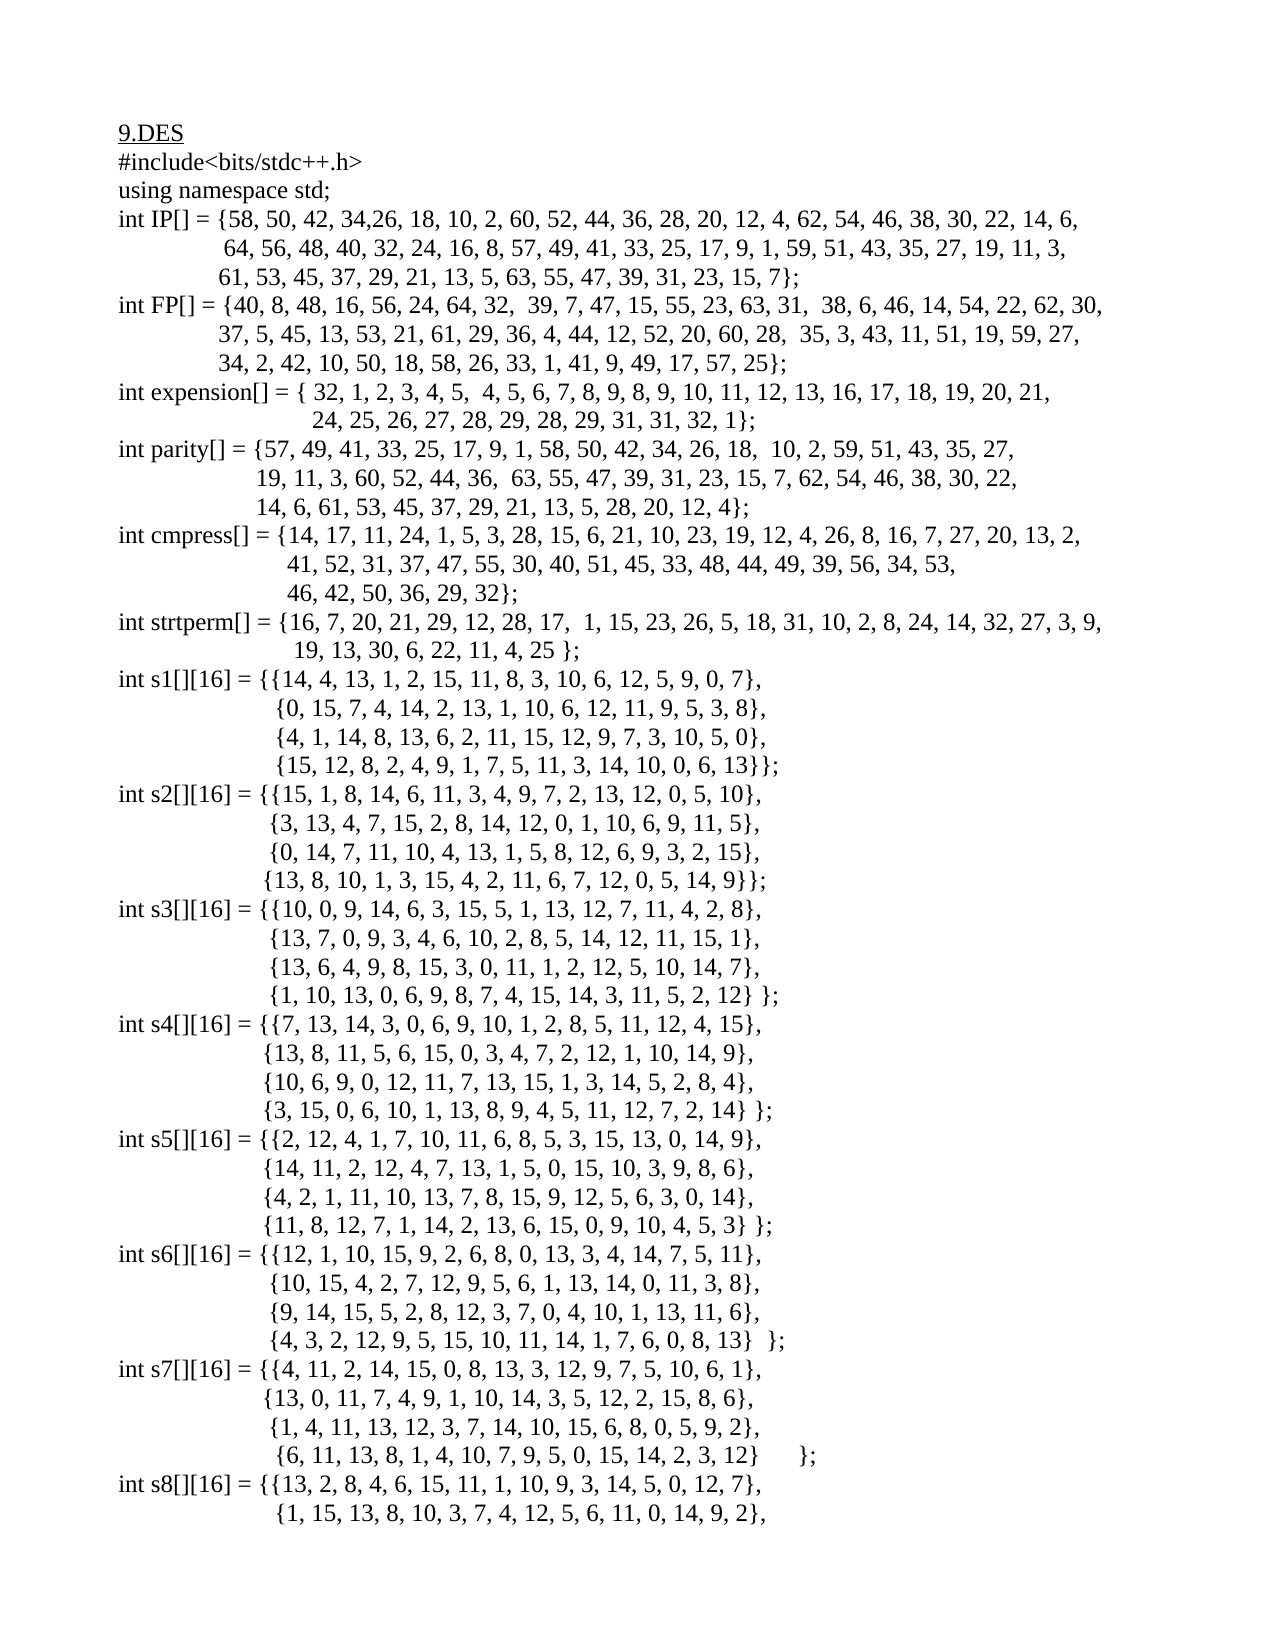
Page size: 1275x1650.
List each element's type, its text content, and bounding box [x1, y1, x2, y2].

text {13, 6, 4, 9, 8, 15, 3, 0, 11, 1, 2, 12, 5, 10, 14, 7}, [118, 952, 1157, 981]
text {3, 13, 4, 7, 15, 2, 8, 14, 12, 0, 1, 10, 6, 9, 11, 5}, [118, 808, 1157, 837]
text {3, 15, 0, 6, 10, 1, 13, 8, 9, 4, 5, 11, 12, 7, 2, 14} }; [118, 1096, 1157, 1124]
text int s7[][16] = {{4, 11, 2, 14, 15, 0, 8, 13, 3, 12, 9, 7, 5, 10, 6, 1}, [118, 1354, 1157, 1383]
text int IP[] = {58, 50, 42, 34,26, 18, 10, 2, 60, 52, 44, 36, 28, 20, 12, 4, 62, 54, 46, 38, 30, 22, 14, 6, 64, 56, 48, 40, 32, 24, 16, 8, 57, 49, 41, 33, 25, 17, 9, 1, 59, 51, 43, 35, 27, 19, 11, 3, [118, 204, 1157, 262]
text 34, 2, 42, 10, 50, 18, 58, 26, 33, 1, 41, 9, 49, 17, 57, 25}; [118, 348, 1157, 377]
text {11, 8, 12, 7, 1, 14, 2, 13, 6, 15, 0, 9, 10, 4, 5, 3} }; [118, 1211, 1157, 1239]
text 61, 53, 45, 37, 29, 21, 13, 5, 63, 55, 47, 39, 31, 23, 15, 7}; [118, 262, 1157, 291]
text int s3[][16] = {{10, 0, 9, 14, 6, 3, 15, 5, 1, 13, 12, 7, 11, 4, 2, 8}, [118, 894, 1157, 923]
text {4, 2, 1, 11, 10, 13, 7, 8, 15, 9, 12, 5, 6, 3, 0, 14}, [118, 1182, 1157, 1211]
text 41, 52, 31, 37, 47, 55, 30, 40, 51, 45, 33, 48, 44, 49, 39, 56, 34, 53, [118, 549, 1157, 578]
text {0, 14, 7, 11, 10, 4, 13, 1, 5, 8, 12, 6, 9, 3, 2, 15}, [118, 837, 1157, 866]
text int strtperm[] = {16, 7, 20, 21, 29, 12, 28, 17, 1, 15, 23, 26, 5, 18, 31, 10, 2, 8, 24, 14, 32, 27, 3, 9, [118, 607, 1157, 636]
text {0, 15, 7, 4, 14, 2, 13, 1, 10, 6, 12, 11, 9, 5, 3, 8}, [118, 693, 1157, 722]
text 14, 6, 61, 53, 45, 37, 29, 21, 13, 5, 28, 20, 12, 4}; [118, 492, 1157, 521]
text int s8[][16] = {{13, 2, 8, 4, 6, 15, 11, 1, 10, 9, 3, 14, 5, 0, 12, 7}, [118, 1469, 1157, 1498]
text 9.DES [118, 118, 1157, 147]
text int parity[] = {57, 49, 41, 33, 25, 17, 9, 1, 58, 50, 42, 34, 26, 18, 10, 2, 59, 51, 43, 35, 27, [118, 434, 1157, 463]
text 19, 13, 30, 6, 22, 11, 4, 25 }; [118, 636, 1157, 664]
text {10, 6, 9, 0, 12, 11, 7, 13, 15, 1, 3, 14, 5, 2, 8, 4}, [118, 1067, 1157, 1096]
text 46, 42, 50, 36, 29, 32}; [118, 578, 1157, 607]
text {13, 7, 0, 9, 3, 4, 6, 10, 2, 8, 5, 14, 12, 11, 15, 1}, [118, 923, 1157, 952]
text int s6[][16] = {{12, 1, 10, 15, 9, 2, 6, 8, 0, 13, 3, 4, 14, 7, 5, 11}, [118, 1239, 1157, 1268]
text int s1[][16] = {{14, 4, 13, 1, 2, 15, 11, 8, 3, 10, 6, 12, 5, 9, 0, 7}, [118, 664, 1157, 693]
text 37, 5, 45, 13, 53, 21, 61, 29, 36, 4, 44, 12, 52, 20, 60, 28, 35, 3, 43, 11, 51, 19, 59, 27, [118, 319, 1157, 348]
text {1, 4, 11, 13, 12, 3, 7, 14, 10, 15, 6, 8, 0, 5, 9, 2}, [118, 1412, 1157, 1441]
text {15, 12, 8, 2, 4, 9, 1, 7, 5, 11, 3, 14, 10, 0, 6, 13}}; [118, 751, 1157, 779]
text {13, 8, 11, 5, 6, 15, 0, 3, 4, 7, 2, 12, 1, 10, 14, 9}, [118, 1038, 1157, 1067]
text int FP[] = {40, 8, 48, 16, 56, 24, 64, 32, 39, 7, 47, 15, 55, 23, 63, 31, 38, 6, 46, 14, 54, 22, 62, 30, [118, 291, 1157, 319]
text int cmpress[] = {14, 17, 11, 24, 1, 5, 3, 28, 15, 6, 21, 10, 23, 19, 12, 4, 26, 8, 16, 7, 27, 20, 13, 2, [118, 521, 1157, 549]
text {1, 15, 13, 8, 10, 3, 7, 4, 12, 5, 6, 11, 0, 14, 9, 2}, [118, 1498, 1157, 1527]
text int s4[][16] = {{7, 13, 14, 3, 0, 6, 9, 10, 1, 2, 8, 5, 11, 12, 4, 15}, [118, 1009, 1157, 1038]
text {13, 8, 10, 1, 3, 15, 4, 2, 11, 6, 7, 12, 0, 5, 14, 9}}; [118, 866, 1157, 894]
text {1, 10, 13, 0, 6, 9, 8, 7, 4, 15, 14, 3, 11, 5, 2, 12} }; [118, 981, 1157, 1009]
text int expension[] = { 32, 1, 2, 3, 4, 5, 4, 5, 6, 7, 8, 9, 8, 9, 10, 11, 12, 13, 16, 17, 18, 19, 20, 21, [118, 377, 1157, 406]
text int s2[][16] = {{15, 1, 8, 14, 6, 11, 3, 4, 9, 7, 2, 13, 12, 0, 5, 10}, [118, 779, 1157, 808]
text {6, 11, 13, 8, 1, 4, 10, 7, 9, 5, 0, 15, 14, 2, 3, 12} }; [118, 1441, 1157, 1469]
text 19, 11, 3, 60, 52, 44, 36, 63, 55, 47, 39, 31, 23, 15, 7, 62, 54, 46, 38, 30, 22, [118, 463, 1157, 492]
text {9, 14, 15, 5, 2, 8, 12, 3, 7, 0, 4, 10, 1, 13, 11, 6}, [118, 1297, 1157, 1326]
text {4, 3, 2, 12, 9, 5, 15, 10, 11, 14, 1, 7, 6, 0, 8, 13} }; [118, 1326, 1157, 1354]
text #include<bits/stdc++.h> [118, 147, 1157, 176]
text int s5[][16] = {{2, 12, 4, 1, 7, 10, 11, 6, 8, 5, 3, 15, 13, 0, 14, 9}, [118, 1124, 1157, 1153]
text {13, 0, 11, 7, 4, 9, 1, 10, 14, 3, 5, 12, 2, 15, 8, 6}, [118, 1383, 1157, 1412]
text 24, 25, 26, 27, 28, 29, 28, 29, 31, 31, 32, 1}; [118, 406, 1157, 434]
text {10, 15, 4, 2, 7, 12, 9, 5, 6, 1, 13, 14, 0, 11, 3, 8}, [118, 1268, 1157, 1297]
text {4, 1, 14, 8, 13, 6, 2, 11, 15, 12, 9, 7, 3, 10, 5, 0}, [118, 722, 1157, 751]
text {14, 11, 2, 12, 4, 7, 13, 1, 5, 0, 15, 10, 3, 9, 8, 6}, [118, 1153, 1157, 1182]
text using namespace std; [118, 176, 1157, 204]
